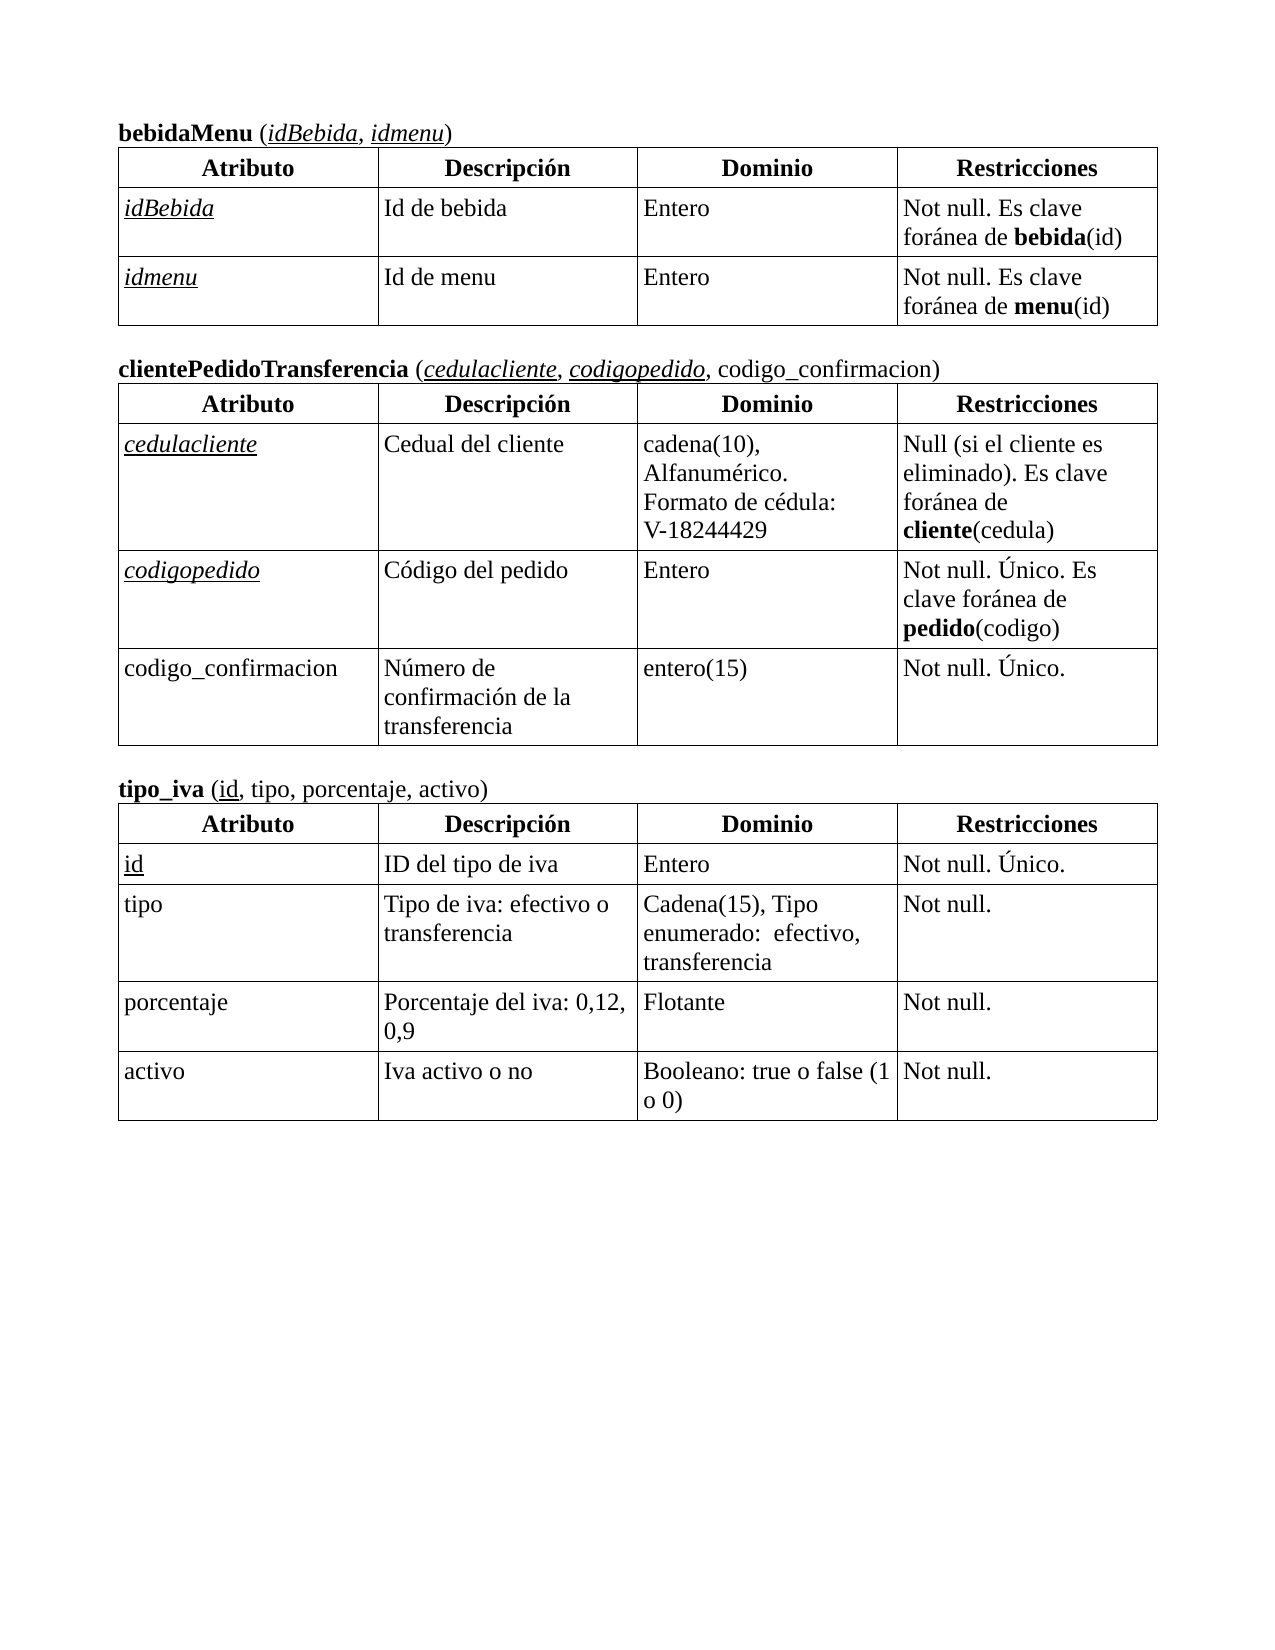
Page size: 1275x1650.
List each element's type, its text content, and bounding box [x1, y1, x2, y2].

table_cell Id de bebida [379, 188, 637, 256]
table_header Atributo [119, 384, 378, 423]
table_header Restricciones [898, 148, 1157, 187]
table_cell tipo [119, 885, 378, 981]
table_cell activo [119, 1052, 378, 1119]
table_cell Entero [638, 551, 897, 648]
table_cell entero(15) [638, 649, 897, 745]
table_cell Id de menu [379, 257, 637, 325]
table_header Restricciones [898, 804, 1157, 843]
table_cell id [119, 844, 378, 884]
table_cell Entero [638, 844, 897, 884]
table_cell Not null. [898, 885, 1157, 981]
table_cell codigopedido [119, 551, 378, 648]
table_header Descripción [379, 804, 637, 843]
text tipo_iva (id, tipo, porcentaje, activo) [118, 774, 1157, 803]
table_cell Código del pedido [379, 551, 637, 648]
table_cell Flotante [638, 982, 897, 1051]
table_cell cadena(10), Alfanumérico. Formato de cédula: V-18244429 [638, 424, 897, 550]
table_cell Not null. Es clave foránea de menu(id) [898, 257, 1157, 325]
table_cell ID del tipo de iva [379, 844, 637, 884]
table_cell porcentaje [119, 982, 378, 1051]
table_cell idBebida [119, 188, 378, 256]
table_cell Entero [638, 188, 897, 256]
table_cell cedulacliente [119, 424, 378, 550]
table_header Atributo [119, 804, 378, 843]
table_cell Booleano: true o false (1 o 0) [638, 1052, 897, 1119]
table_cell Not null. Único. [898, 844, 1157, 884]
table_header Dominio [638, 384, 897, 423]
table_cell Número de confirmación de la transferencia [379, 649, 637, 745]
table_cell Not null. Único. [898, 649, 1157, 745]
table_cell Cedual del cliente [379, 424, 637, 550]
table_cell Not null. [898, 982, 1157, 1051]
table_header Dominio [638, 804, 897, 843]
table_cell Entero [638, 257, 897, 325]
table_header Dominio [638, 148, 897, 187]
text clientePedidoTransferencia (cedulacliente, codigopedido, codigo_confirmacion) [118, 354, 1157, 383]
table_cell Tipo de iva: efectivo o transferencia [379, 885, 637, 981]
table_cell Porcentaje del iva: 0,12, 0,9 [379, 982, 637, 1051]
table_cell Not null. [898, 1052, 1157, 1119]
table_header Atributo [119, 148, 378, 187]
table_cell Not null. Único. Es clave foránea de pedido(codigo) [898, 551, 1157, 648]
table_header Restricciones [898, 384, 1157, 423]
table_cell Iva activo o no [379, 1052, 637, 1119]
table_cell codigo_confirmacion [119, 649, 378, 745]
table_cell idmenu [119, 257, 378, 325]
table_header Descripción [379, 384, 637, 423]
table_cell Not null. Es clave foránea de bebida(id) [898, 188, 1157, 256]
text bebidaMenu (idBebida, idmenu) [118, 118, 1157, 147]
table_header Descripción [379, 148, 637, 187]
table_cell Null (si el cliente es eliminado). Es clave foránea de cliente(cedula) [898, 424, 1157, 550]
table_cell Cadena(15), Tipo enumerado: efectivo, transferencia [638, 885, 897, 981]
